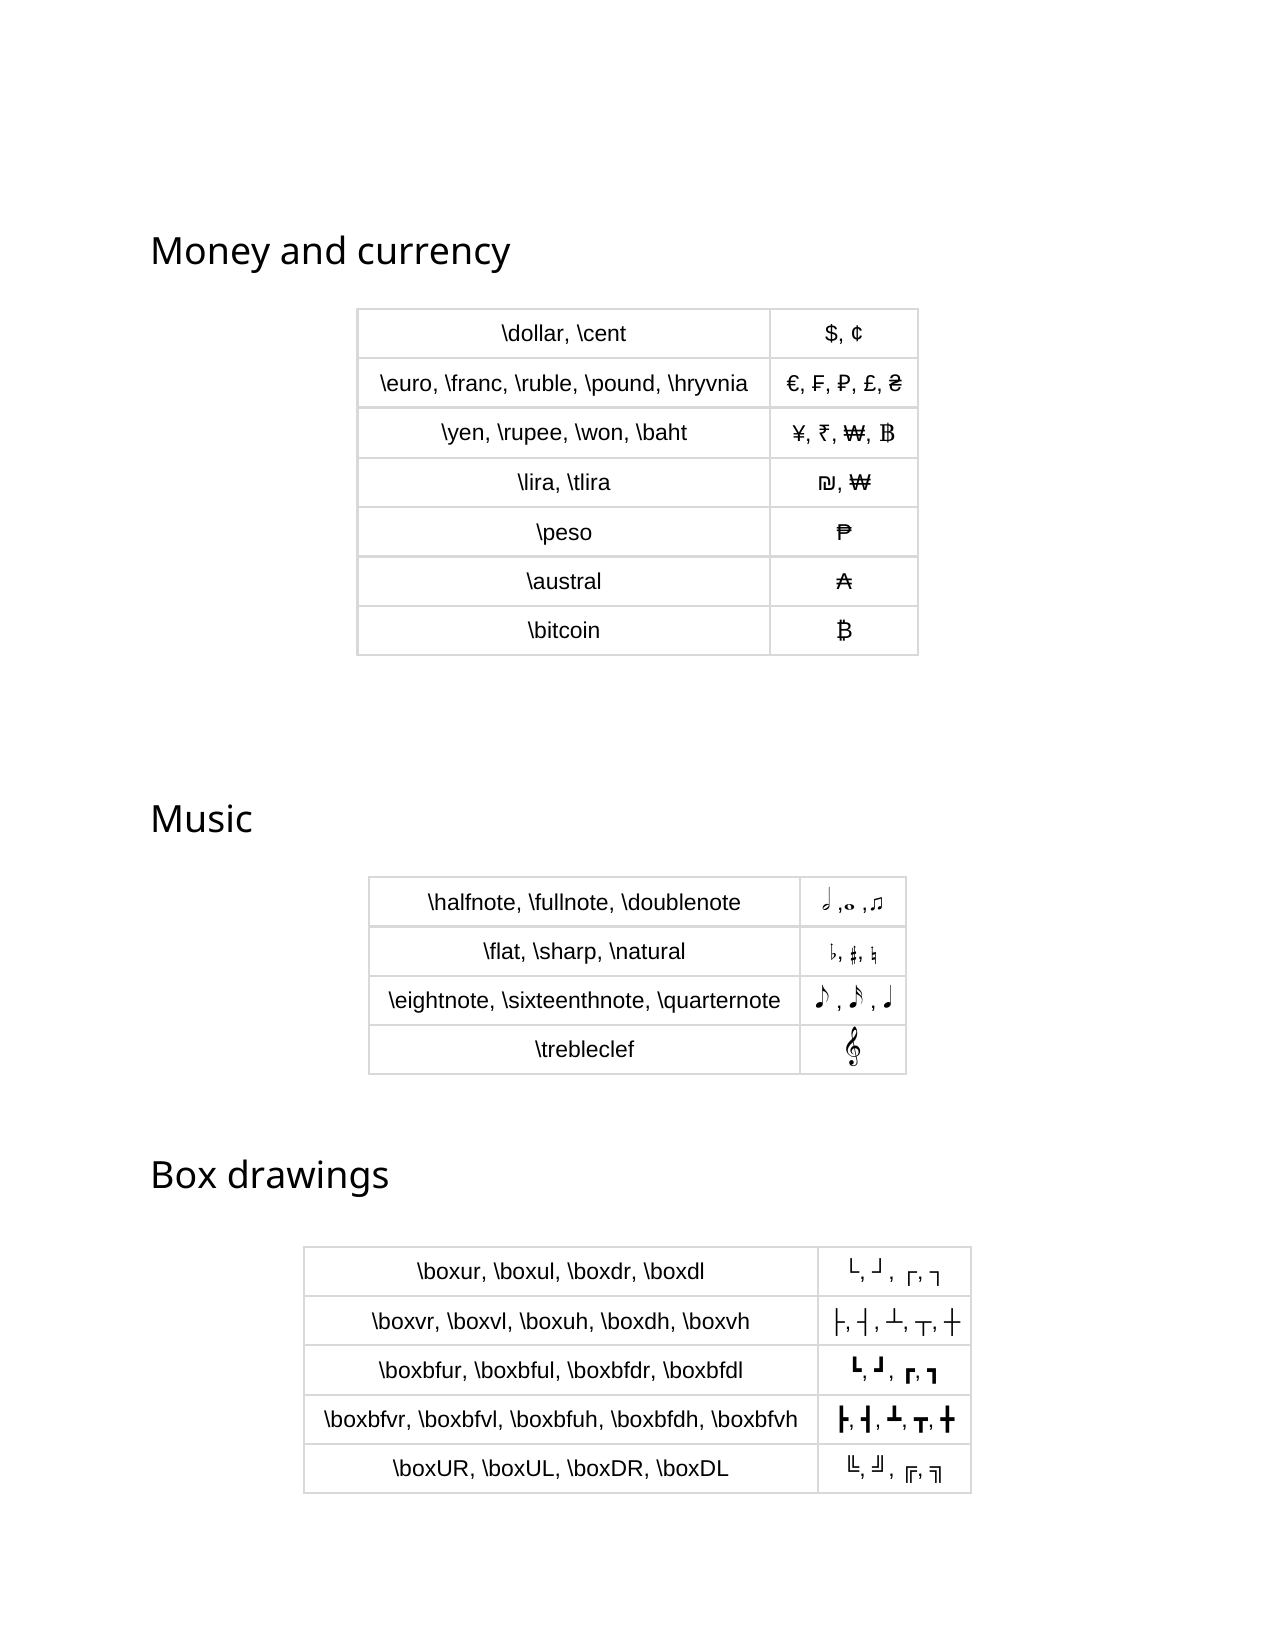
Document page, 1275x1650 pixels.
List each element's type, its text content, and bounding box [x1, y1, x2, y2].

subtitle Music [150, 792, 1125, 843]
table_cell \boxbfur, \boxbful, \boxbfdr, \boxbfdl [305, 1346, 817, 1394]
subtitle Money and currency [150, 224, 1125, 275]
table_cell \euro, \franc, \ruble, \pound, \hryvnia [359, 359, 769, 406]
table_cell \eightnote, \sixteenthnote, \quarternote [370, 977, 799, 1024]
table_cell \yen, \rupee, \won, \baht [359, 409, 769, 457]
table_cell ₿ [771, 607, 917, 654]
table_cell \austral [359, 558, 769, 605]
table_cell \boxvr, \boxvl, \boxuh, \boxdh, \boxvh [305, 1297, 817, 1344]
table_cell \flat, \sharp, \natural [370, 928, 799, 975]
table_header \dollar, \cent [359, 310, 769, 357]
table_cell \peso [359, 508, 769, 555]
table_cell \boxbfvr, \boxbfvl, \boxbfuh, \boxbfdh, \boxbfvh [305, 1396, 817, 1443]
table_header $, ¢ [771, 310, 917, 357]
subtitle Box drawings [150, 1148, 1125, 1199]
table_cell ┗, ┛, ┏, ┓ [819, 1346, 970, 1394]
table_header └, ┘, ┌, ┐ [819, 1248, 970, 1295]
table_cell ├, ┤, ┴, ┬, ┼ [819, 1297, 970, 1344]
table_cell \bitcoin [359, 607, 769, 654]
table_cell ₳ [771, 558, 917, 605]
table_cell ₪, ₩ [771, 459, 917, 506]
table_cell 𝄞 [801, 1026, 905, 1073]
table_cell \lira, \tlira [359, 459, 769, 506]
table_cell 𝅘𝅥𝅮 , 𝅘𝅥𝅯 , 𝅘𝅥 [801, 977, 905, 1024]
table_cell ₱ [771, 508, 917, 555]
table_cell \boxUR, \boxUL, \boxDR, \boxDL [305, 1445, 817, 1492]
table_cell €, ₣, ₽, £, ₴ [771, 359, 917, 406]
table_cell ┣, ┫, ┻, ┳, ╋ [819, 1396, 970, 1443]
table_cell \trebleclef [370, 1026, 799, 1073]
table_header \halfnote, \fullnote, \doublenote [370, 878, 799, 925]
table_header \boxur, \boxul, \boxdr, \boxdl [305, 1248, 817, 1295]
table_header 𝅗𝅥 ,𝅝 ,♫ [801, 878, 905, 925]
table_cell ╚, ╝, ╔, ╗ [819, 1445, 970, 1492]
table_cell ¥, ₹, ₩, ฿ [771, 409, 917, 457]
table_cell 𝄬, 𝄰, 𝄮 [801, 928, 905, 975]
